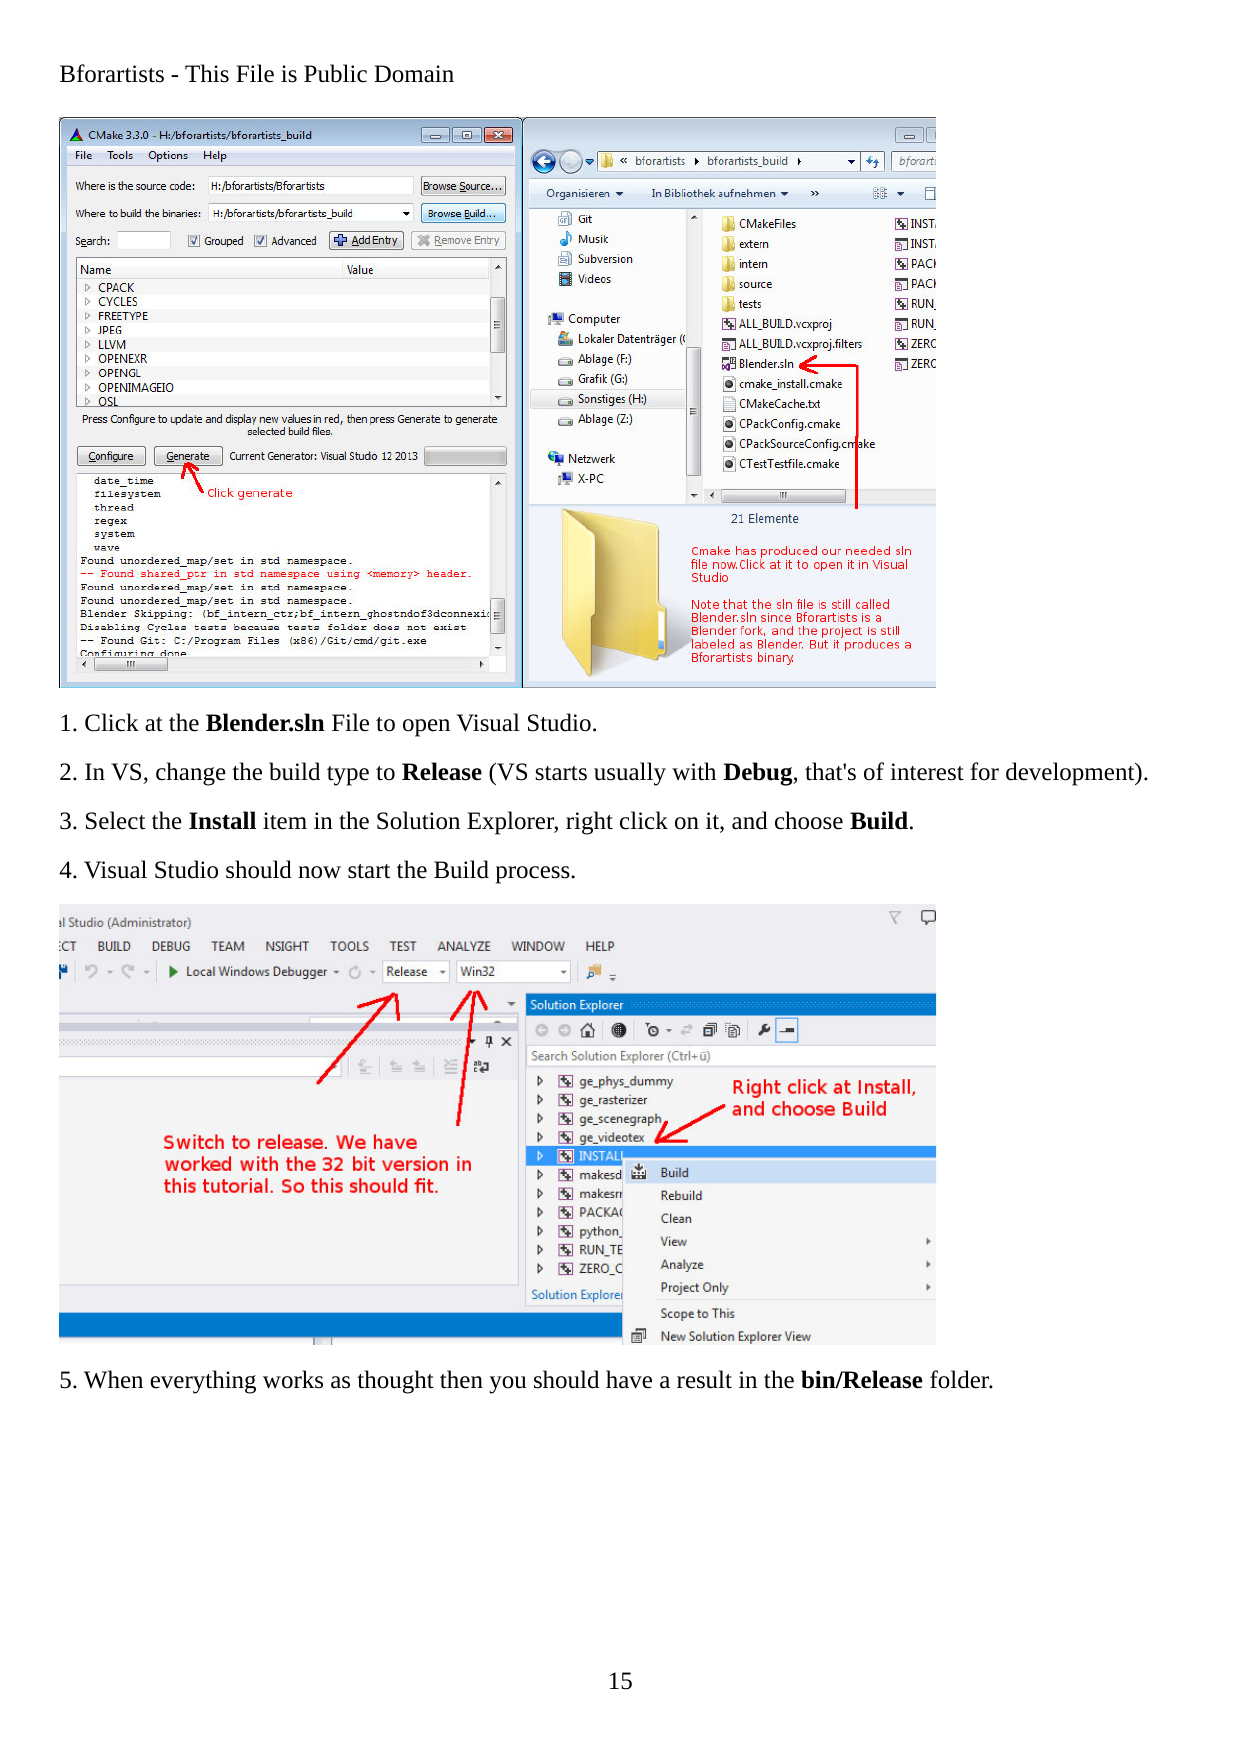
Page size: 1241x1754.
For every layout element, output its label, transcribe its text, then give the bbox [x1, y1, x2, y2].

text 2. In VS, change the build type to Release (VS starts usually with Debug, that's of interest for development). [59, 757, 1181, 786]
text 4. Visual Studio should now start the Build process. [59, 855, 1181, 884]
picture [59, 904, 937, 1345]
text 1. Click at the Blender.sln File to open Visual Studio. [59, 708, 1181, 737]
text 5. When everything works as thought then you should have a result in the bin/Release folder. [59, 1365, 1181, 1394]
picture [59, 117, 936, 688]
text 3. Select the Install item in the Solution Explorer, right click on it, and choose Build. [59, 806, 1181, 835]
